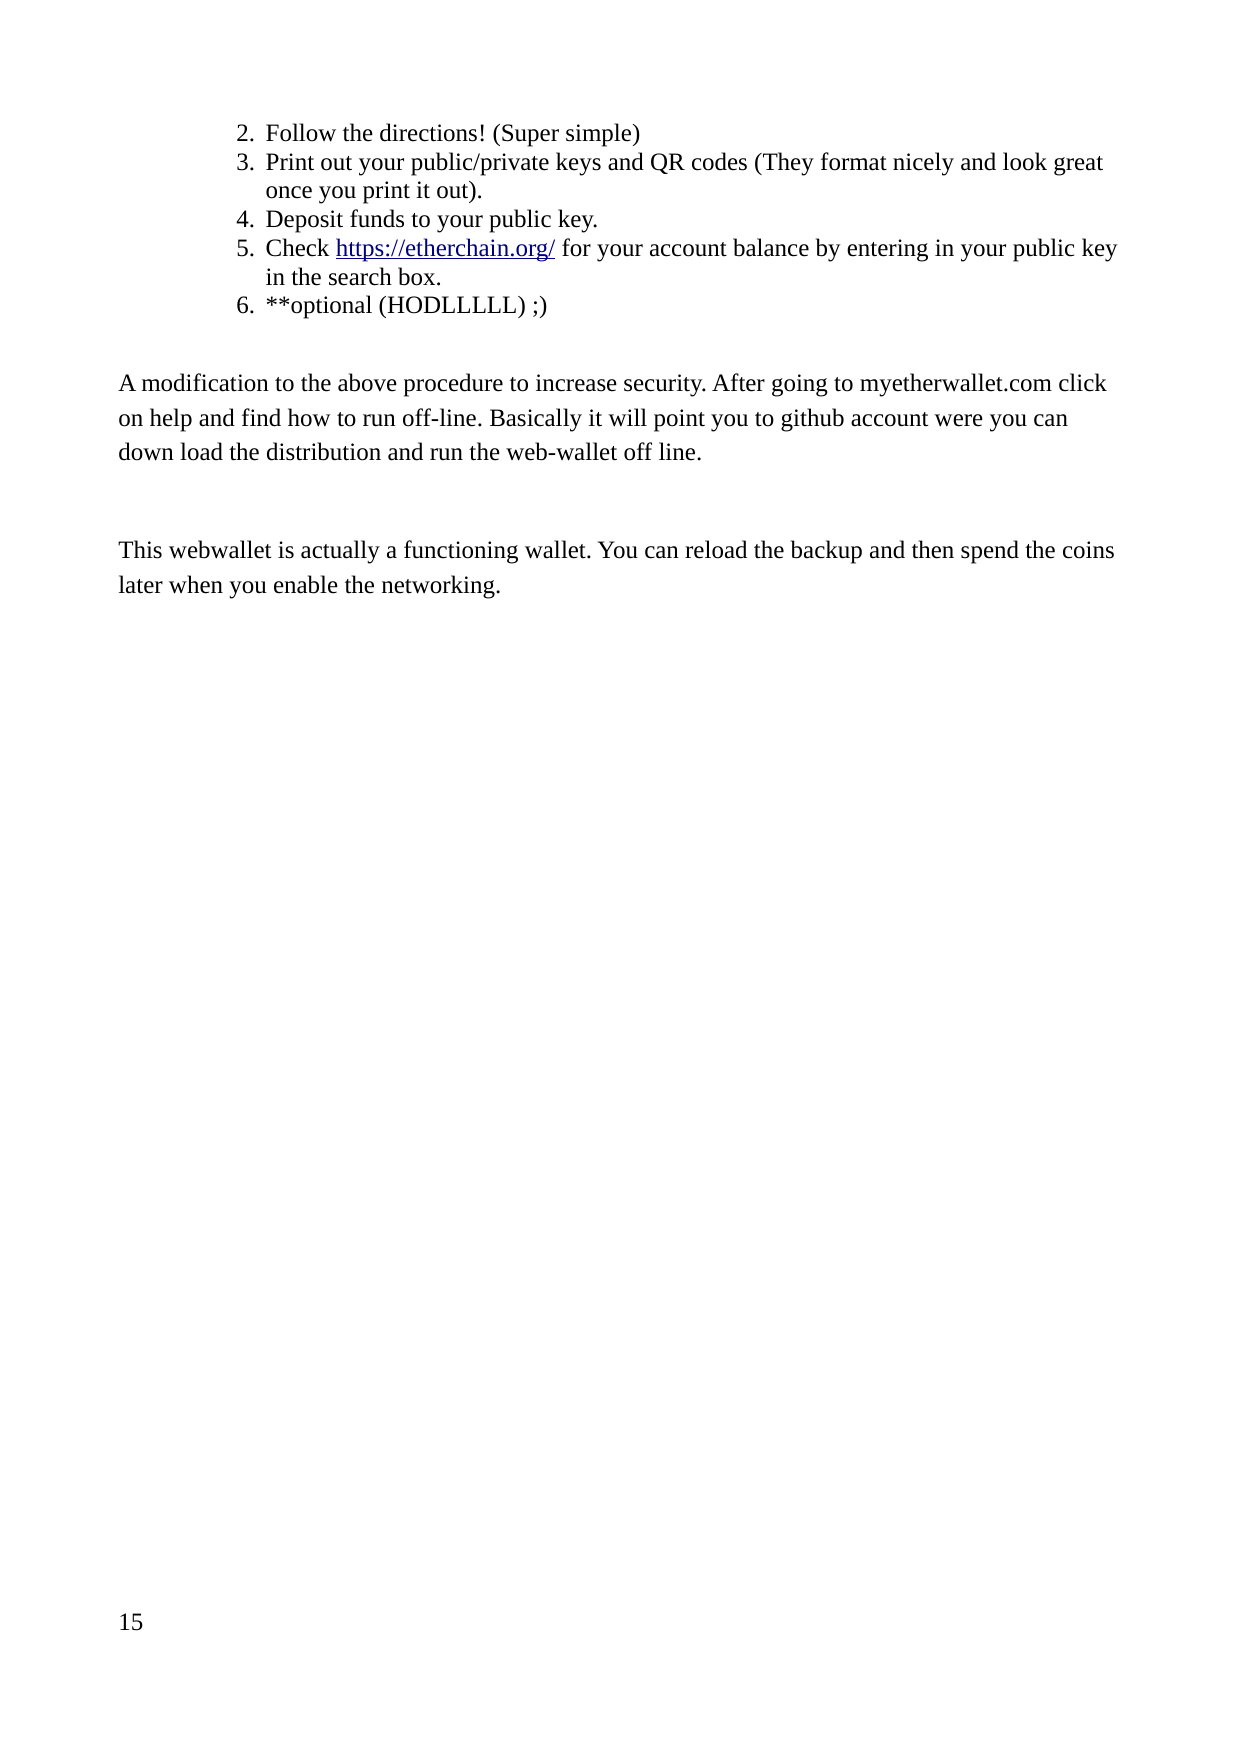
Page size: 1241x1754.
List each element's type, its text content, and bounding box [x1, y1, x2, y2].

list Deposit funds to your public key. [236, 204, 1122, 233]
text This webwallet is actually a functioning wallet. You can reload the backup and then spend the coins later when you enable the networking. [118, 536, 1122, 599]
list **optional (HODLLLLL) ;) [236, 291, 1122, 319]
list Print out your public/private keys and QR codes (They format nicely and look great once you print it out). [236, 147, 1122, 204]
list Check https://etherchain.org/ for your account balance by entering in your public key in the search box. [236, 233, 1122, 291]
text A modification to the above procedure to increase security. After going to myetherwallet.com click on help and find how to run off-line. Basically it will point you to github account were you can down load the distribution and run the web-wallet off line. [118, 368, 1122, 466]
list Follow the directions! (Super simple) [236, 118, 1122, 147]
